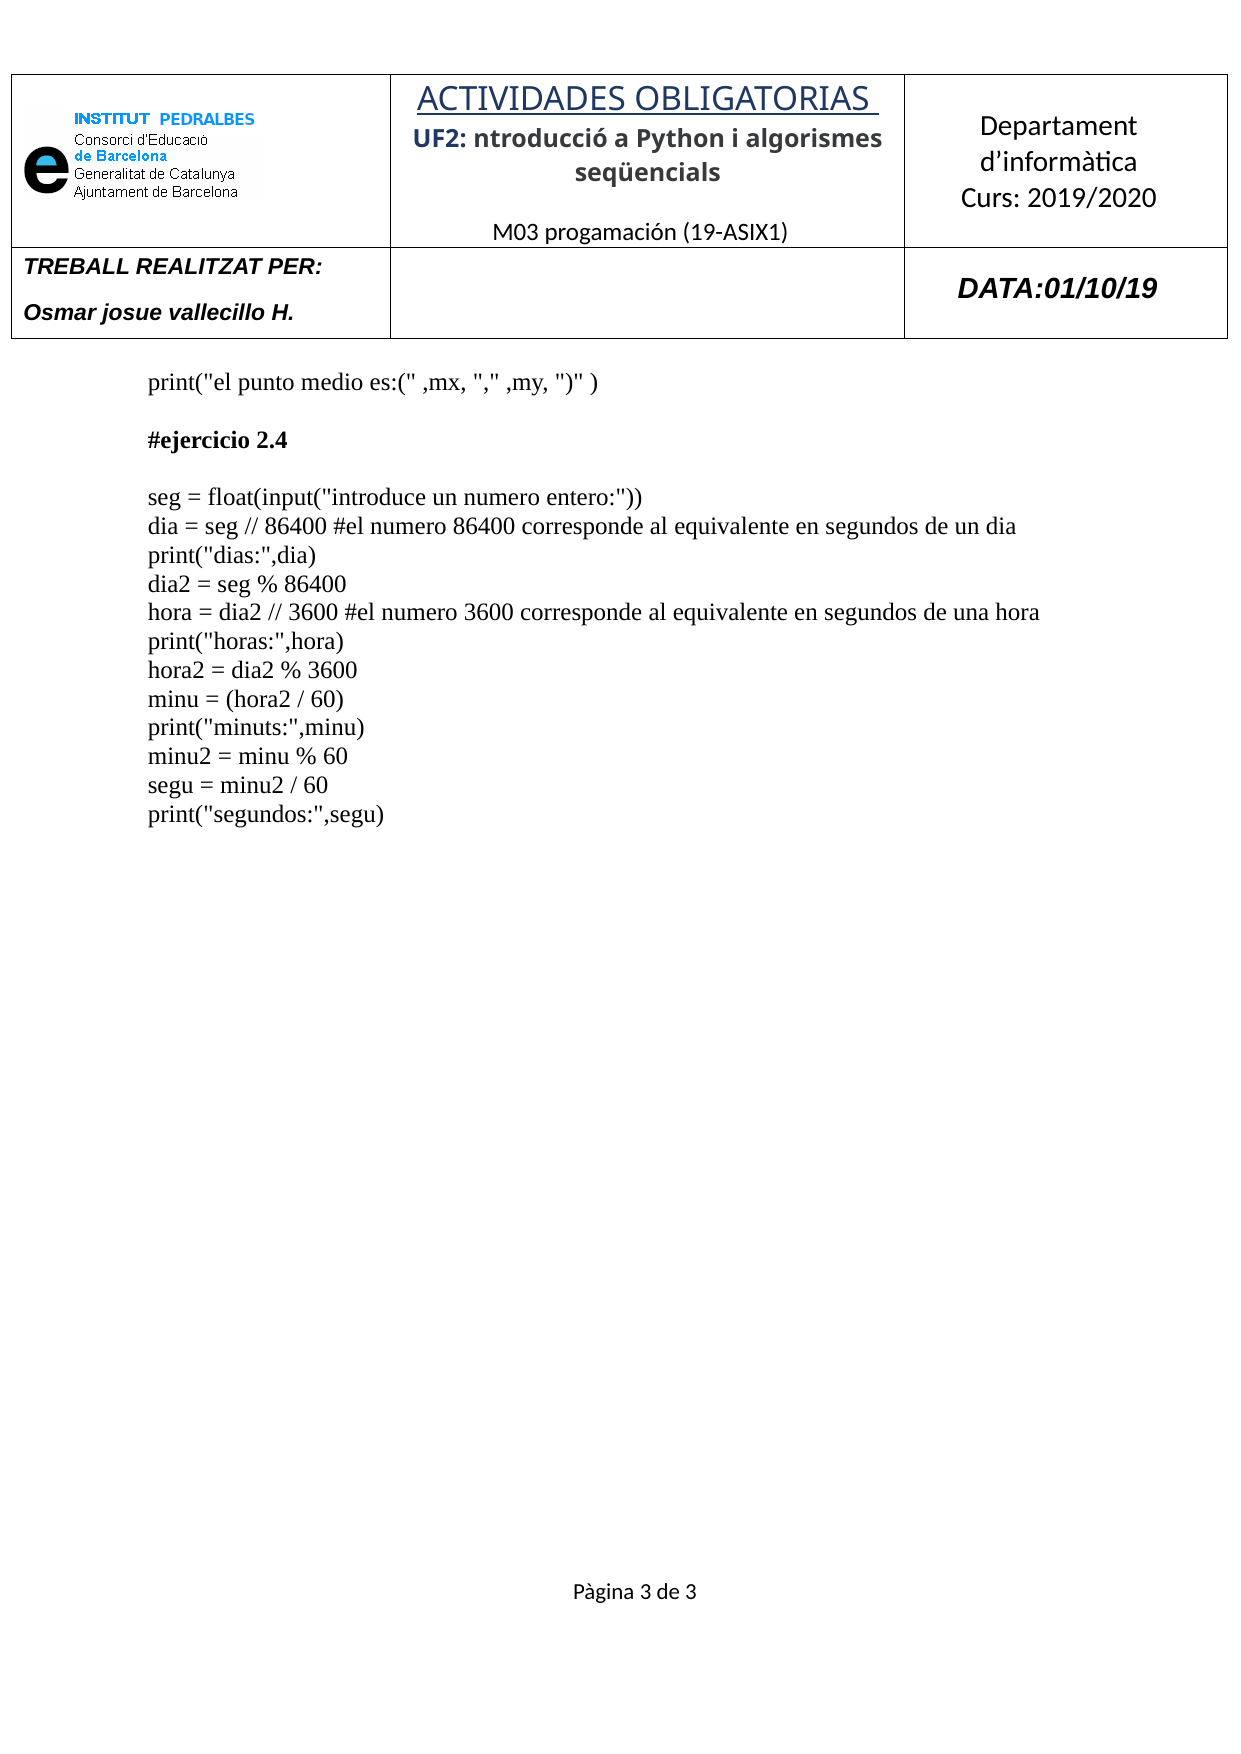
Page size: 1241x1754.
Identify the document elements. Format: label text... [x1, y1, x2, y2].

text dia = seg // 86400 #el numero 86400 corresponde al equivalente en segundos de un dia [148, 511, 1137, 540]
text seg = float(input("introduce un numero entero:")) [148, 482, 1137, 511]
text dia2 = seg % 86400 [148, 569, 1137, 597]
text print("segundos:",segu) [148, 799, 1137, 827]
text segu = minu2 / 60 [148, 770, 1137, 799]
text print("dias:",dia) [148, 540, 1137, 569]
text print("minuts:",minu) [148, 712, 1137, 741]
text minu = (hora2 / 60) [148, 684, 1137, 712]
text print("horas:",hora) [148, 626, 1137, 655]
text hora = dia2 // 3600 #el numero 3600 corresponde al equivalente en segundos de una hora [148, 597, 1137, 626]
text #ejercicio 2.4 [148, 425, 1137, 454]
text minu2 = minu % 60 [148, 741, 1137, 770]
text print("el punto medio es:(" ,mx, "," ,my, ")" ) [148, 367, 1137, 396]
text hora2 = dia2 % 3600 [148, 655, 1137, 684]
